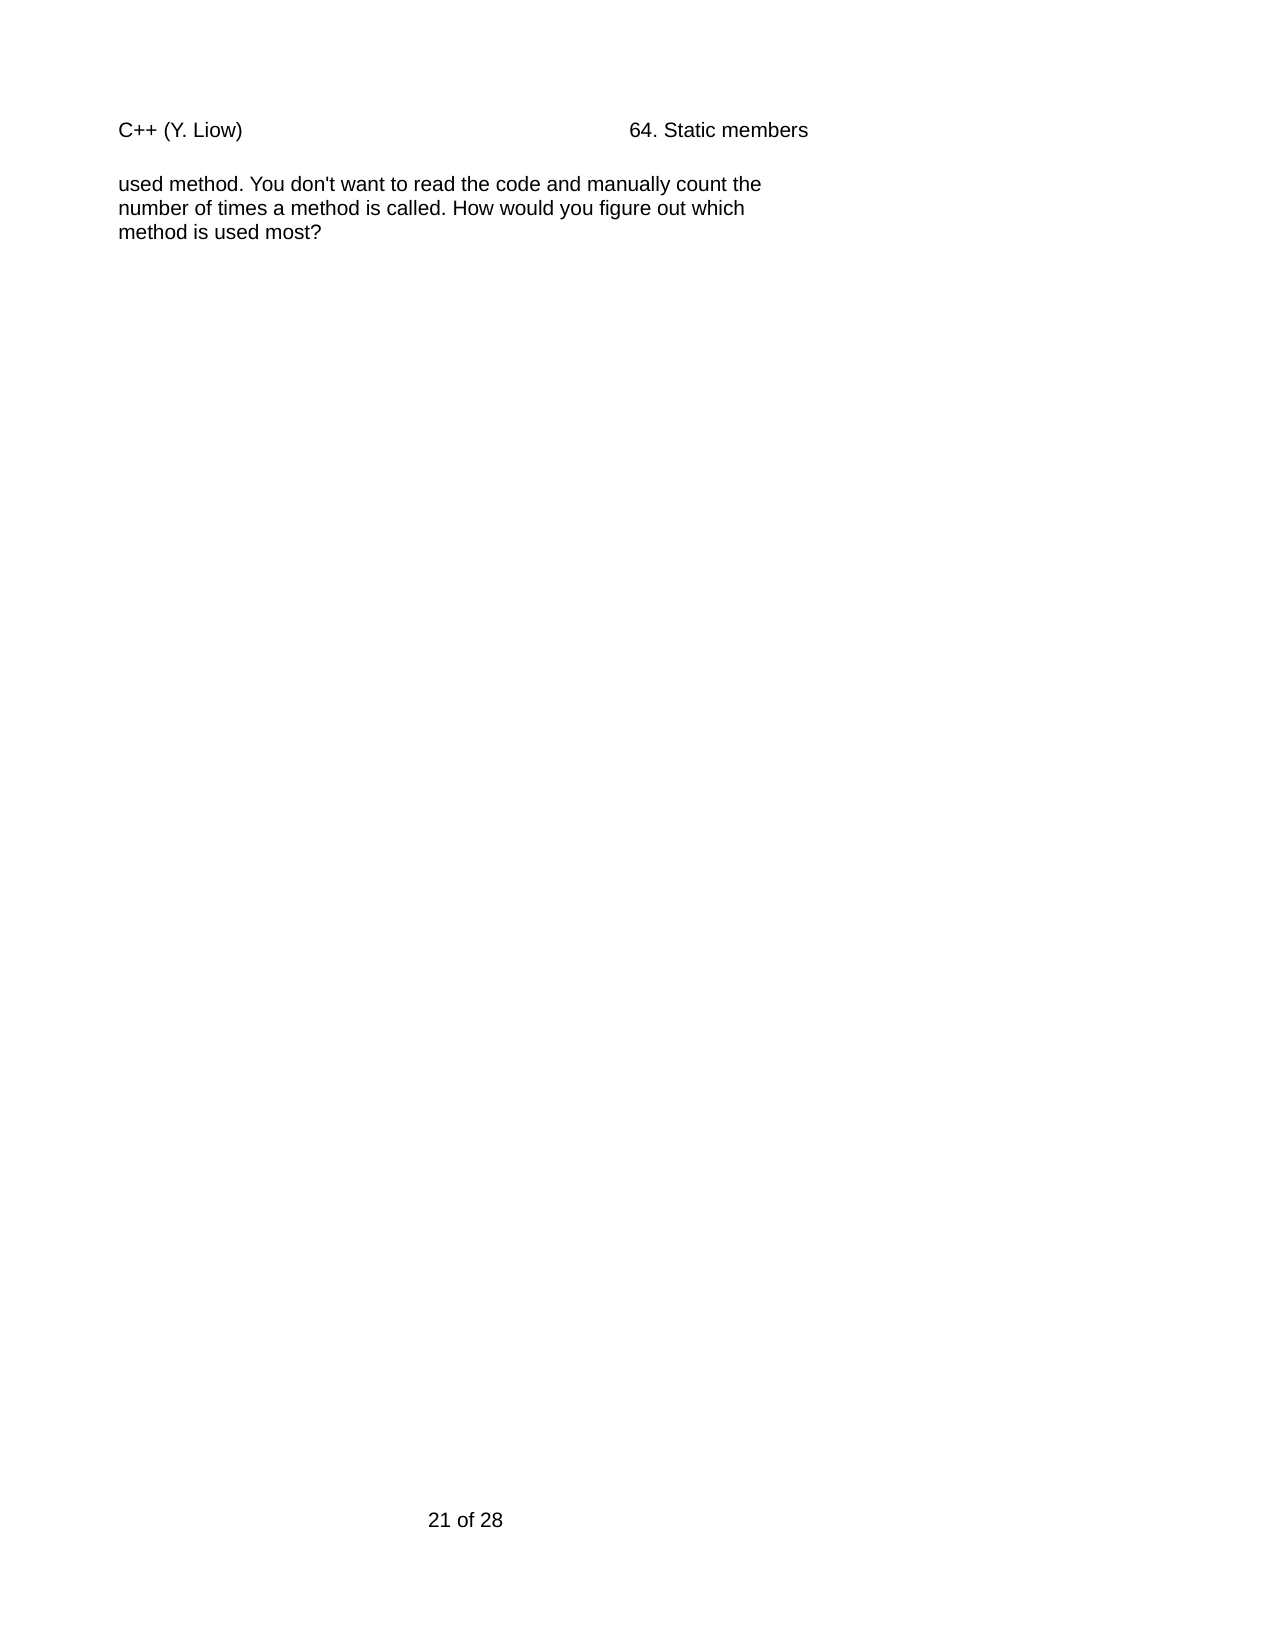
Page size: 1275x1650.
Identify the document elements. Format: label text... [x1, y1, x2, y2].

text used method. You don't want to read the code and manually count the number of times a method is called. How would you figure out which method is used most? [118, 172, 813, 243]
